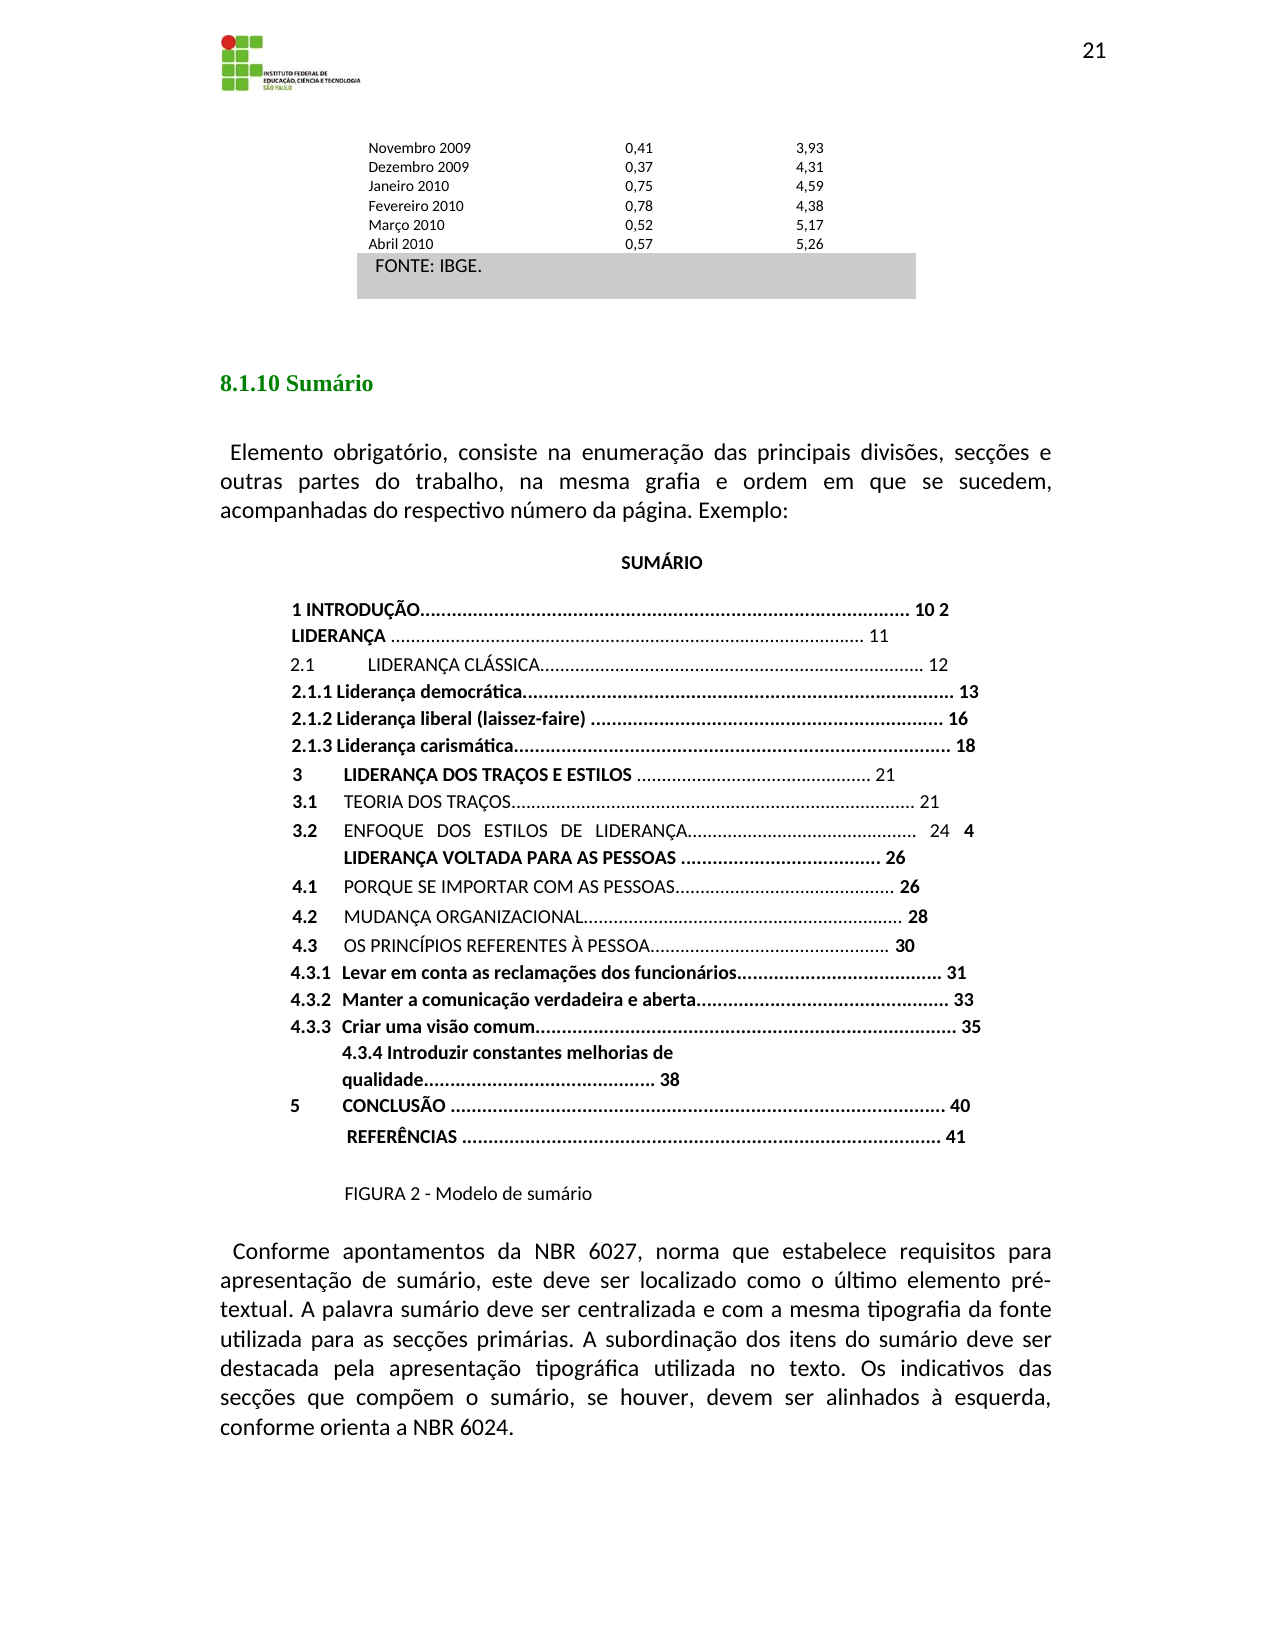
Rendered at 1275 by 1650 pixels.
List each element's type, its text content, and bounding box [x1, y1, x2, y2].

table_cell 0,37 [568, 158, 742, 177]
text 1 INTRODUÇÃO............................................................................................. 10 2 LIDERANÇA ............................................................................................... 11 [291, 597, 989, 647]
text REFERÊNCIAS ........................................................................................... 41 [221, 1124, 1054, 1148]
text 2.1.3 Liderança carismática................................................................................... 18 [291, 733, 989, 757]
table_cell Dezembro 2009 [357, 158, 568, 177]
table_cell 0,78 [568, 196, 742, 215]
table_cell Fevereiro 2010 [357, 196, 568, 215]
list TEORIA DOS TRAÇOS................................................................................. 21 [292, 789, 974, 813]
table_cell Abril 2010 [357, 234, 568, 253]
table_cell Janeiro 2010 [357, 177, 568, 196]
text Conforme apontamentos da NBR 6027, norma que estabelece requisitos para apresentação de sumário, este deve ser localizado como o último elemento pré-textual. A palavra sumário deve ser centralizada e com a mesma tipografia da fonte utilizada para as secções primárias. A subordinação dos itens do sumário deve ser destacada pela apresentação tipográfica utilizada no texto. Os indicativos das secções que compõem o sumário, se houver, devem ser alinhados à esquerda, conforme orienta a NBR 6024. [220, 1236, 1053, 1441]
list Criar uma visão comum................................................................................ 35 4.3.4 Introduzir constantes melhorias de qualidade............................................ 38 [290, 1014, 989, 1091]
list LIDERANÇA DOS TRAÇOS E ESTILOS ............................................... 21 [292, 762, 1054, 787]
text FIGURA 2 - Modelo de sumário [291, 1181, 1054, 1205]
table_cell 0,41 [568, 139, 742, 158]
list PORQUE SE IMPORTAR COM AS PESSOAS............................................ 26 [292, 874, 1054, 898]
subtitle 8.1.10 Sumário [220, 369, 1054, 397]
text 2.1.2 Liderança liberal (laissez-faire) ................................................................... 16 [291, 706, 989, 731]
table_cell 5,17 [742, 215, 916, 234]
table_cell 3,93 [742, 139, 916, 158]
table_cell 0,57 [568, 234, 742, 253]
text 2.1 LIDERANÇA CLÁSSICA............................................................................. 12 [221, 653, 1054, 677]
table_cell Março 2010 [357, 215, 568, 234]
list MUDANÇA ORGANIZACIONAL................................................................ 28 [292, 904, 1054, 928]
table_cell [568, 253, 742, 299]
picture [220, 35, 362, 92]
table_cell 0,52 [568, 215, 742, 234]
table_cell 0,75 [568, 177, 742, 196]
text 5 CONCLUSÃO .............................................................................................. 40 [221, 1093, 1054, 1118]
list ENFOQUE DOS ESTILOS DE LIDERANÇA.............................................. 24 4 LIDERANÇA VOLTADA PARA AS PESSOAS ...................................... 26 [292, 818, 974, 869]
text 2.1.1 Liderança democrática.................................................................................. 13 [291, 680, 989, 704]
table_cell [742, 253, 916, 299]
table_cell FONTE: IBGE. [357, 253, 568, 299]
list Manter a comunicação verdadeira e aberta................................................ 33 [290, 987, 989, 1011]
text Elemento obrigatório, consiste na enumeração das principais divisões, secções e outras partes do trabalho, na mesma grafia e ordem em que se sucedem, acompanhadas do respectivo número da página. Exemplo: [220, 437, 1053, 525]
table_cell 4,31 [742, 158, 916, 177]
table_cell Novembro 2009 [357, 139, 568, 158]
table_cell 4,59 [742, 177, 916, 196]
table_cell 4,38 [742, 196, 916, 215]
list Levar em conta as reclamações dos funcionários....................................... 31 [290, 960, 989, 984]
list OS PRINCÍPIOS REFERENTES À PESSOA................................................ 30 [292, 934, 1054, 958]
table_cell 5,26 [742, 234, 916, 253]
text SUMÁRIO [221, 550, 1054, 574]
